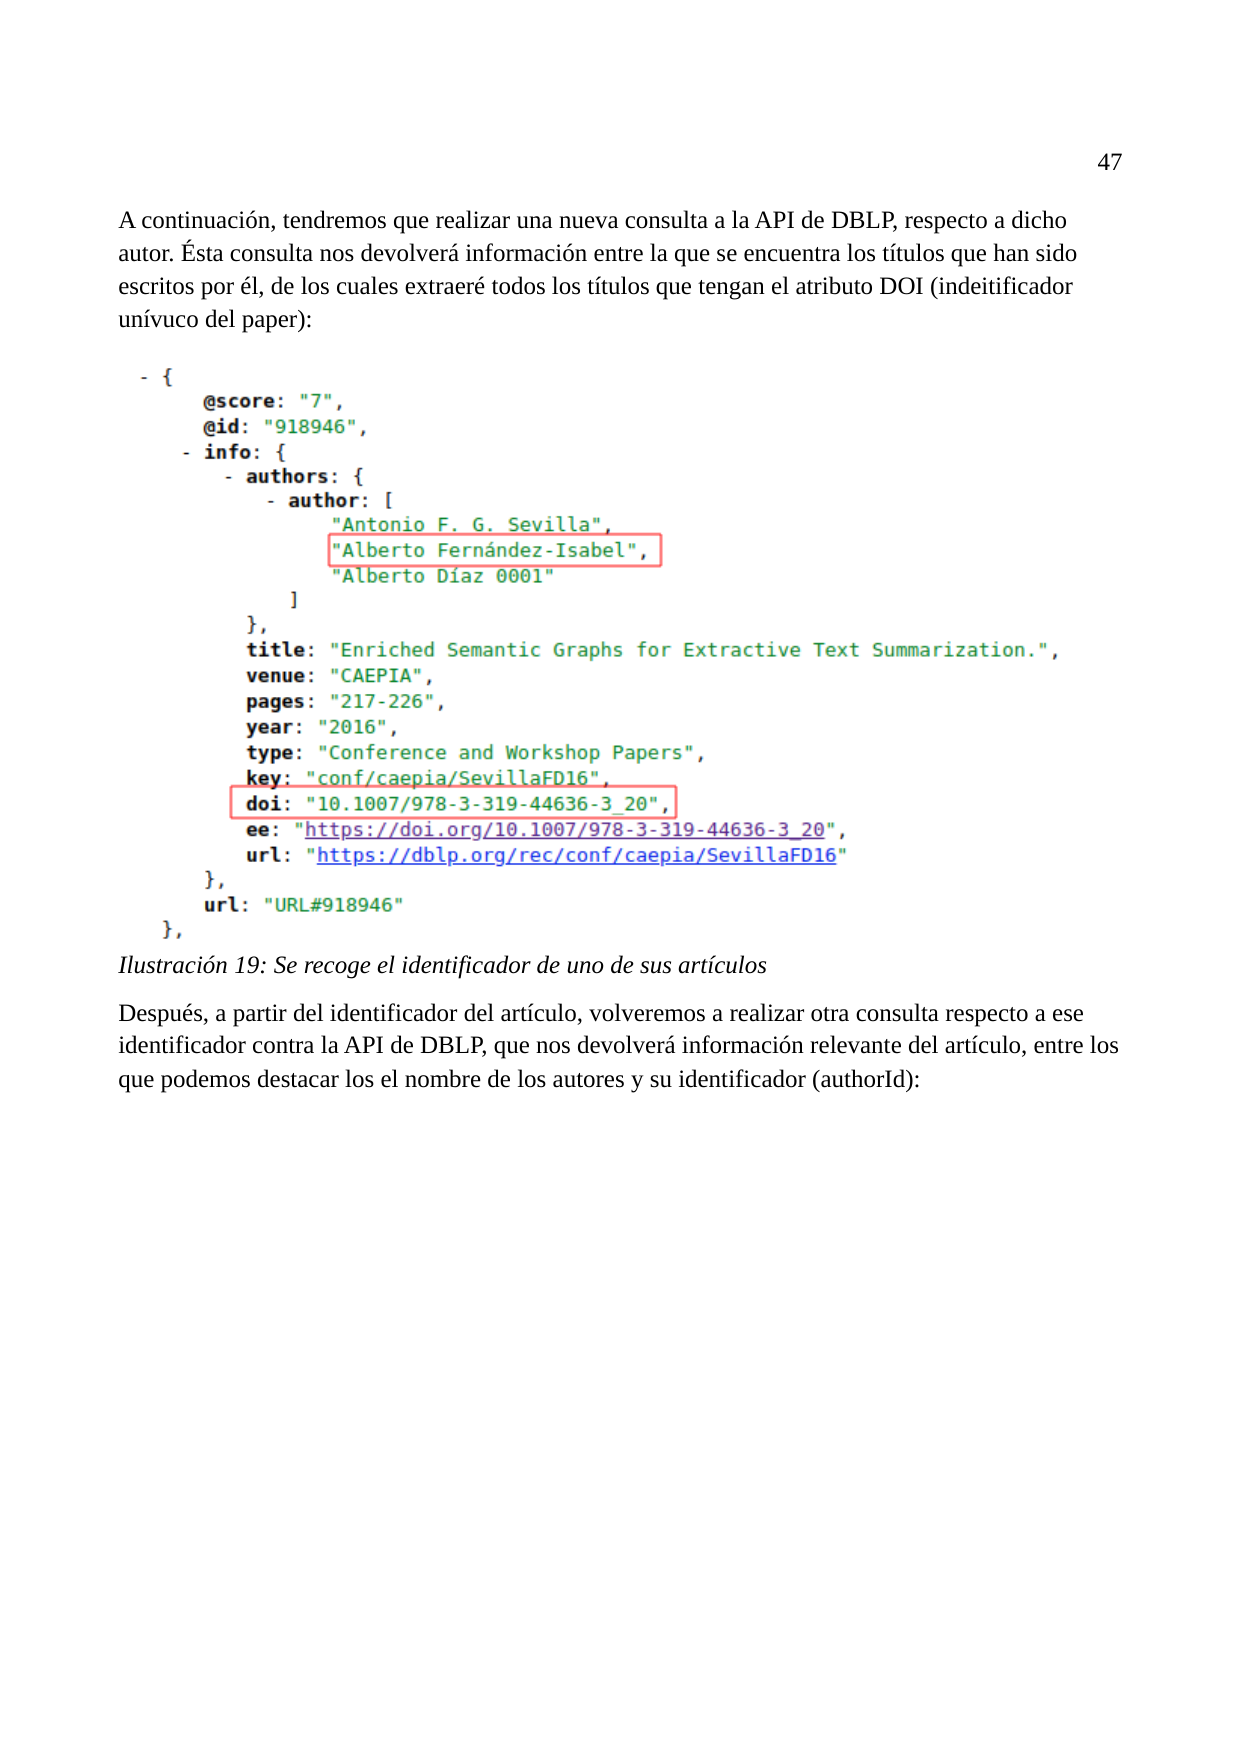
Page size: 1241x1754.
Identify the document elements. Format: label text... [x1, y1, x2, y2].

picture [118, 364, 1123, 945]
text A continuación, tendremos que realizar una nueva consulta a la API de DBLP, respecto a dicho autor. Ésta consulta nos devolverá información entre la que se encuentra los títulos que han sido escritos por él, de los cuales extraeré todos los títulos que tengan el atributo DOI (indeitificador unívuco del paper): [118, 205, 1122, 333]
text Después, a partir del identificador del artículo, volveremos a realizar otra consulta respecto a ese identificador contra la API de DBLP, que nos devolverá información relevante del artículo, entre los que podemos destacar los el nombre de los autores y su identificador (authorId): [118, 998, 1122, 1092]
text Ilustración 19: Se recoge el identificador de uno de sus artículos [118, 945, 1122, 979]
